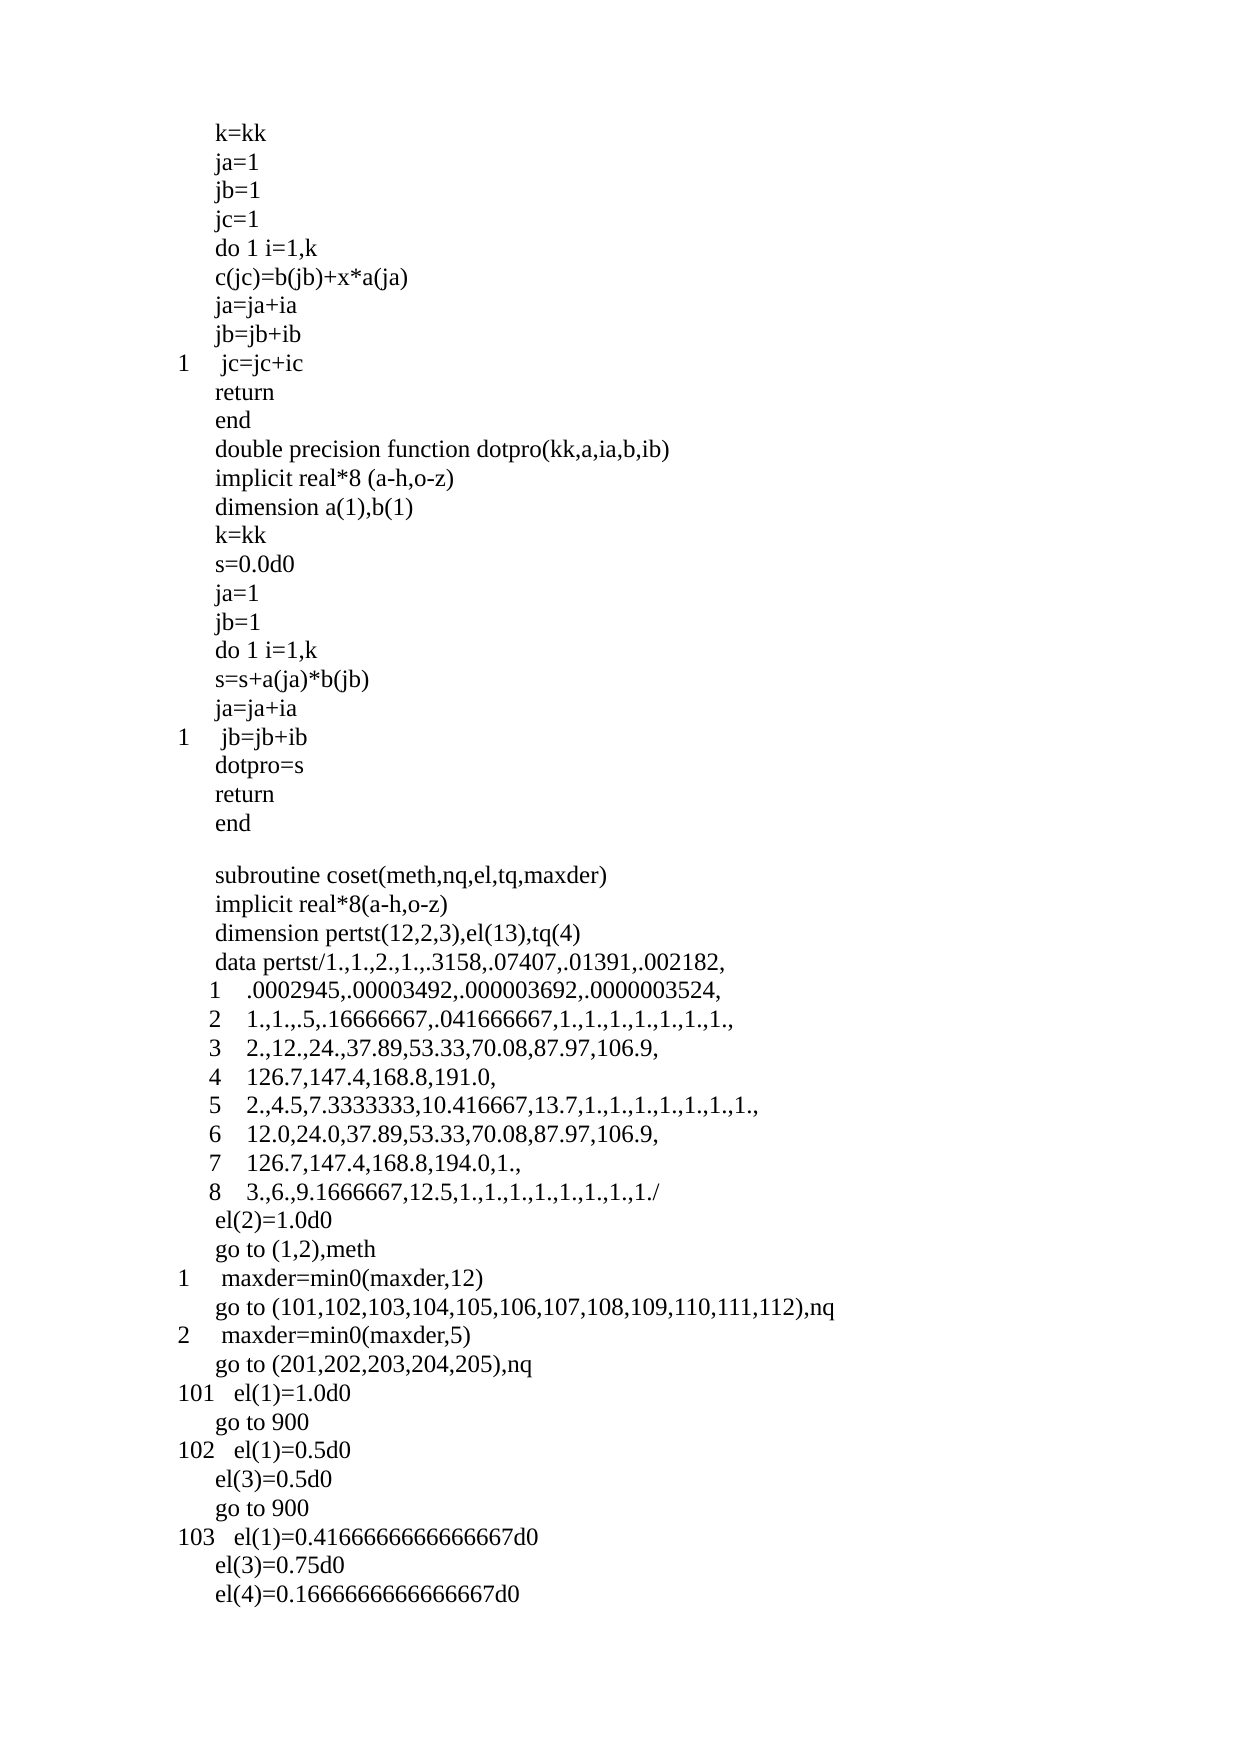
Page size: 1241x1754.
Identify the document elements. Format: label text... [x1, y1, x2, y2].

text 1 .0002945,.00003492,.000003692,.0000003524, [118, 976, 1128, 1004]
text go to 900 [118, 1493, 1128, 1522]
text 1 maxder=min0(maxder,12) [118, 1263, 1128, 1292]
text jb=1 [118, 607, 1128, 636]
text return [118, 779, 1128, 808]
text 3 2.,12.,24.,37.89,53.33,70.08,87.97,106.9, [118, 1033, 1128, 1062]
text 103 el(1)=0.4166666666666667d0 [118, 1522, 1128, 1551]
text end [118, 406, 1128, 434]
text data pertst/1.,1.,2.,1.,.3158,.07407,.01391,.002182, [118, 947, 1128, 976]
text ja=ja+ia [118, 291, 1128, 319]
text ja=ja+ia [118, 693, 1128, 722]
text c(jc)=b(jb)+x*a(ja) [118, 262, 1128, 291]
text k=kk [118, 521, 1128, 549]
text go to (201,202,203,204,205),nq [118, 1349, 1128, 1378]
text dimension a(1),b(1) [118, 492, 1128, 521]
text jb=1 [118, 176, 1128, 204]
text 1 jb=jb+ib [118, 722, 1128, 751]
text k=kk [118, 118, 1128, 147]
text s=0.0d0 [118, 549, 1128, 578]
text jb=jb+ib [118, 319, 1128, 348]
text el(4)=0.1666666666666667d0 [118, 1579, 1128, 1608]
text 101 el(1)=1.0d0 [118, 1378, 1128, 1407]
text subroutine coset(meth,nq,el,tq,maxder) [118, 861, 1128, 889]
text 8 3.,6.,9.1666667,12.5,1.,1.,1.,1.,1.,1.,1.,1./ [118, 1177, 1128, 1206]
text ja=1 [118, 578, 1128, 607]
text implicit real*8(a-h,o-z) [118, 889, 1128, 918]
text 5 2.,4.5,7.3333333,10.416667,13.7,1.,1.,1.,1.,1.,1.,1., [118, 1091, 1128, 1119]
text 2 1.,1.,.5,.16666667,.041666667,1.,1.,1.,1.,1.,1.,1., [118, 1004, 1128, 1033]
text 102 el(1)=0.5d0 [118, 1436, 1128, 1464]
text end [118, 808, 1128, 837]
text el(2)=1.0d0 [118, 1206, 1128, 1234]
text jc=1 [118, 204, 1128, 233]
text do 1 i=1,k [118, 233, 1128, 262]
text 6 12.0,24.0,37.89,53.33,70.08,87.97,106.9, [118, 1119, 1128, 1148]
text dotpro=s [118, 751, 1128, 779]
text dimension pertst(12,2,3),el(13),tq(4) [118, 918, 1128, 947]
text el(3)=0.75d0 [118, 1551, 1128, 1579]
text return [118, 377, 1128, 406]
text go to 900 [118, 1407, 1128, 1436]
text 4 126.7,147.4,168.8,191.0, [118, 1062, 1128, 1091]
text go to (101,102,103,104,105,106,107,108,109,110,111,112),nq [118, 1292, 1128, 1321]
text 1 jc=jc+ic [118, 348, 1128, 377]
text implicit real*8 (a-h,o-z) [118, 463, 1128, 492]
text el(3)=0.5d0 [118, 1464, 1128, 1493]
text s=s+a(ja)*b(jb) [118, 664, 1128, 693]
text 7 126.7,147.4,168.8,194.0,1., [118, 1148, 1128, 1177]
text 2 maxder=min0(maxder,5) [118, 1321, 1128, 1349]
text double precision function dotpro(kk,a,ia,b,ib) [118, 434, 1128, 463]
text do 1 i=1,k [118, 636, 1128, 664]
text ja=1 [118, 147, 1128, 176]
text go to (1,2),meth [118, 1234, 1128, 1263]
